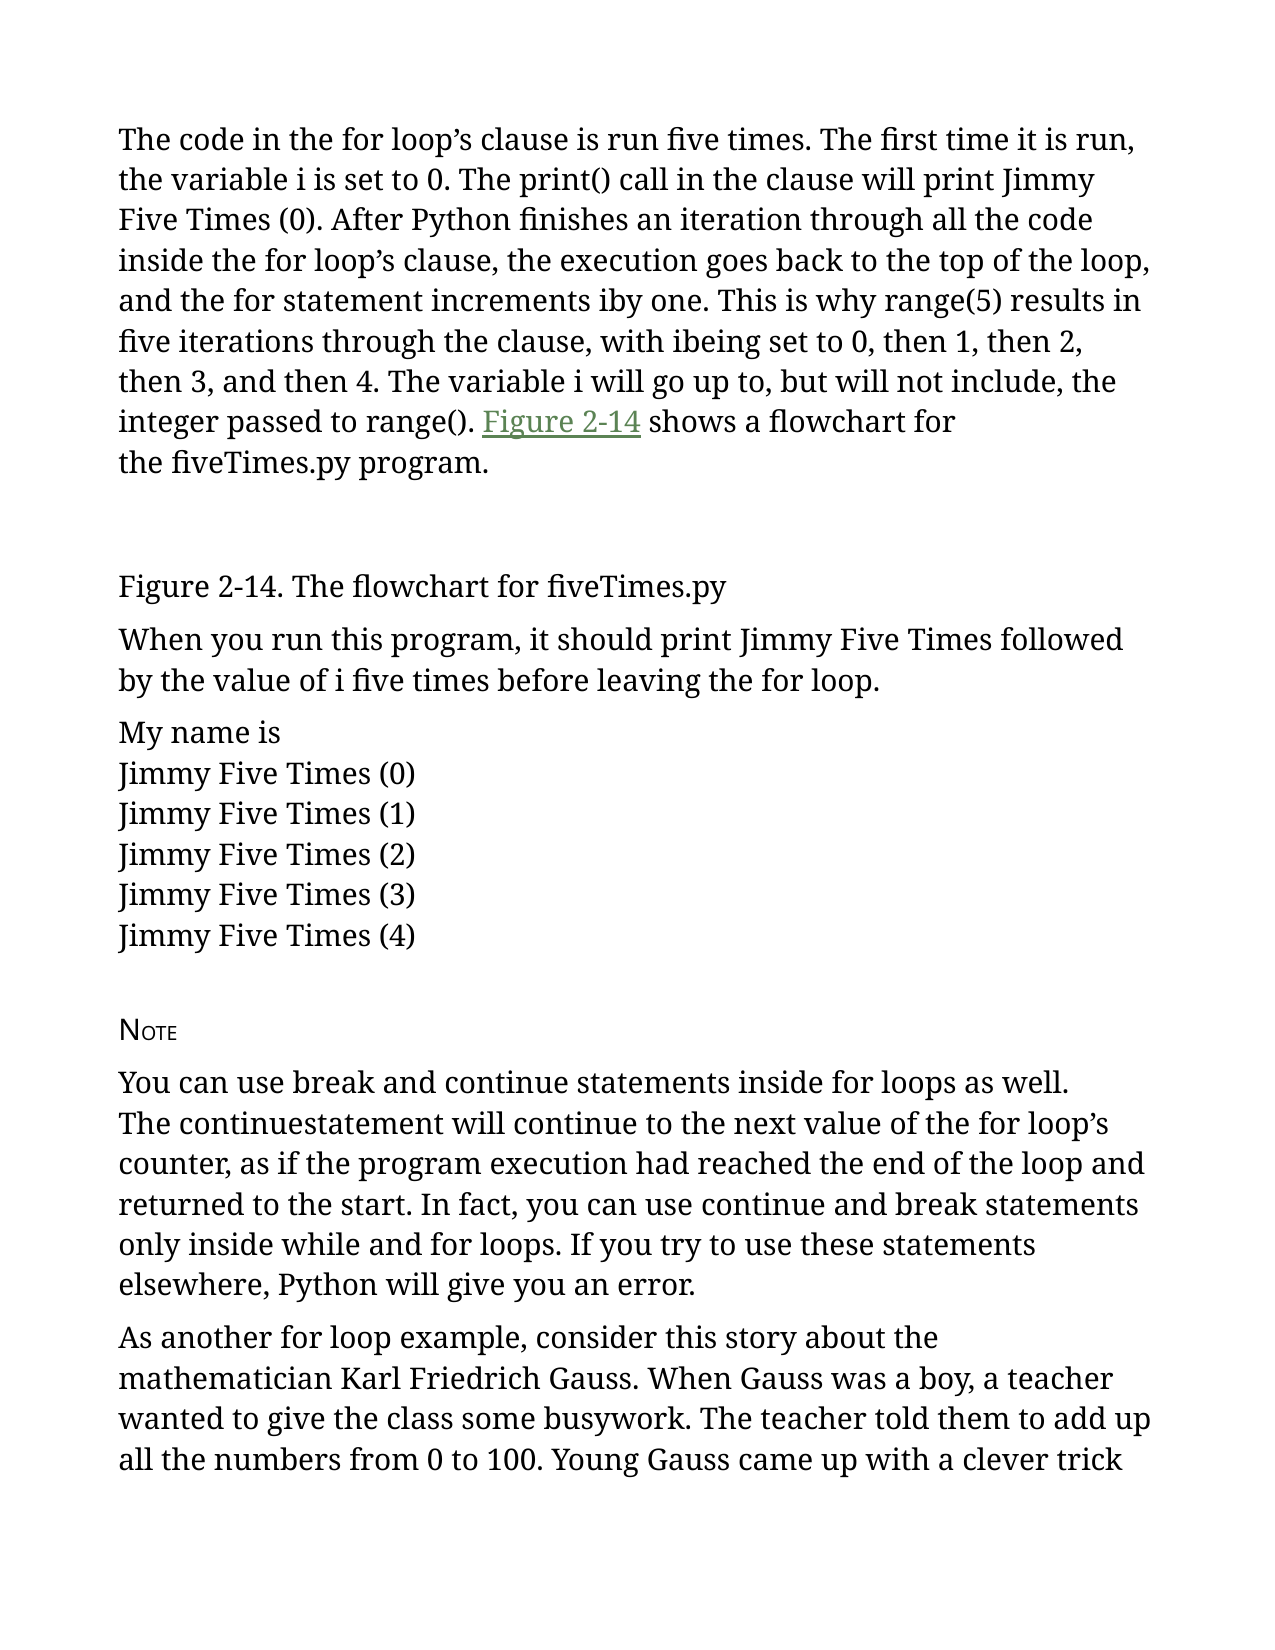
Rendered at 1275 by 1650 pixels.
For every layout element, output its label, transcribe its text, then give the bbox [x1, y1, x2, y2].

text As another for loop example, consider this story about the mathematician Karl Friedrich Gauss. When Gauss was a boy, a teacher wanted to give the class some busywork. The teacher told them to add up all the numbers from 0 to 100. Young Gauss came up with a clever trick [118, 1317, 1157, 1479]
text Jimmy Five Times (2) [118, 833, 1157, 874]
text Jimmy Five Times (0) [118, 752, 1157, 793]
text The code in the for loop’s clause is run five times. The first time it is run, the variable i is set to 0. The print() call in the clause will print Jimmy Five Times (0). After Python finishes an iteration through all the code inside the for loop’s clause, the execution goes back to the top of the loop, and the for statement increments iby one. This is why range(5) results in five iterations through the clause, with ibeing set to 0, then 1, then 2, then 3, and then 4. The variable i will go up to, but will not include, the integer passed to range(). Figure 2-14 shows a flowchart for the fiveTimes.py program. [118, 118, 1157, 482]
subtitle Note [118, 1009, 1157, 1049]
text Jimmy Five Times (1) [118, 793, 1157, 833]
text My name is [118, 712, 1157, 752]
text Jimmy Five Times (4) [118, 914, 1157, 954]
text When you run this program, it should print Jimmy Five Times followed by the value of i five times before leaving the for loop. [118, 619, 1157, 699]
text Jimmy Five Times (3) [118, 874, 1157, 914]
text Figure 2-14. The flowchart for fiveTimes.py [118, 566, 1157, 606]
text You can use break and continue statements inside for loops as well. The continuestatement will continue to the next value of the for loop’s counter, as if the program execution had reached the end of the loop and returned to the start. In fact, you can use continue and break statements only inside while and for loops. If you try to use these statements elsewhere, Python will give you an error. [118, 1062, 1157, 1304]
